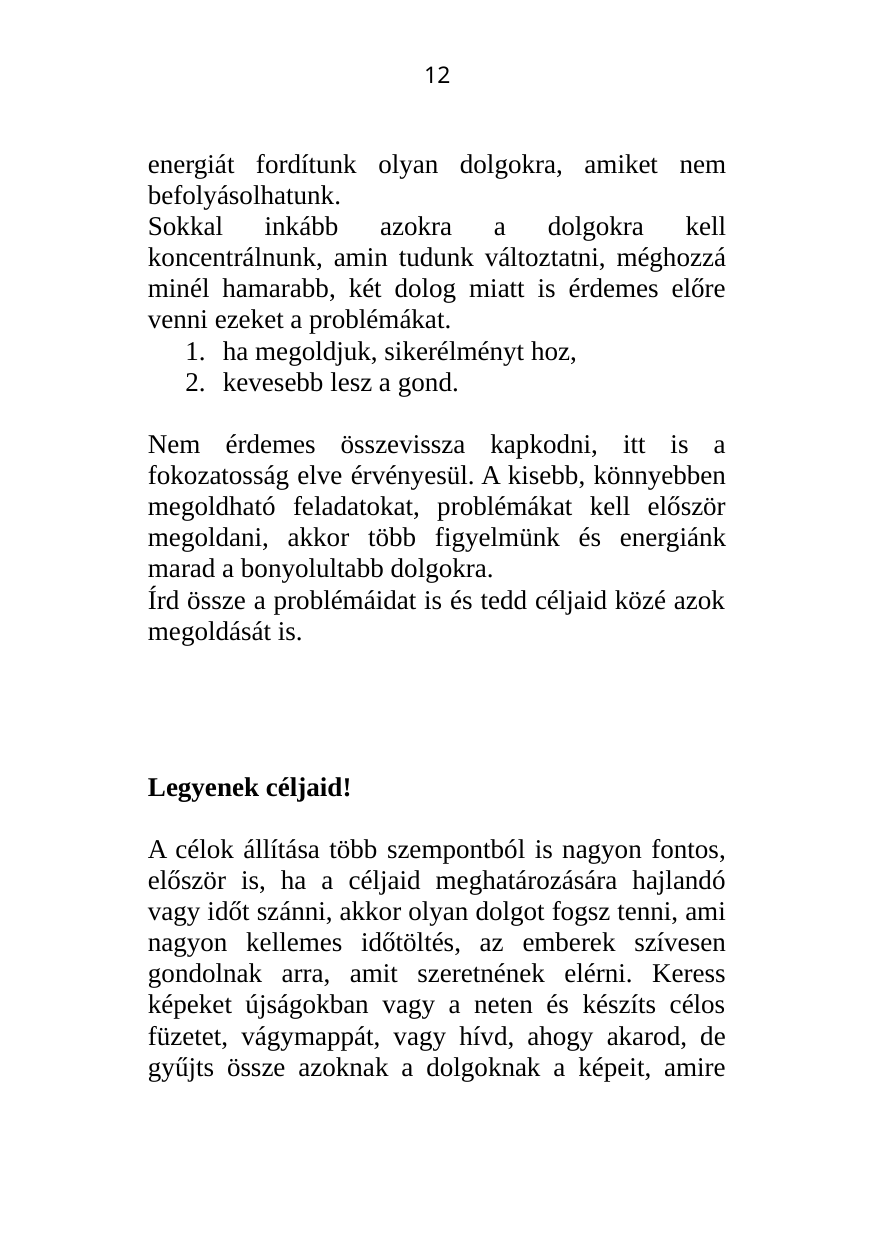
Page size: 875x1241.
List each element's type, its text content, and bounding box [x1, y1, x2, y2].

text Írd össze a problémáidat is és tedd céljaid közé azok megoldását is. [148, 584, 726, 646]
list kevesebb lesz a gond. [185, 366, 726, 397]
list ha megoldjuk, sikerélményt hoz, [185, 334, 726, 366]
text Legyenek céljaid! [148, 771, 726, 802]
text A célok állítása több szempontból is nagyon fontos, először is, ha a céljaid meghatározására hajlandó vagy időt szánni, akkor olyan dolgot fogsz tenni, ami nagyon kellemes időtöltés, az emberek szívesen gondolnak arra, amit szeretnének elérni. Keress képeket újságokban vagy a neten és készíts célos füzetet, vágymappát, vagy hívd, ahogy akarod, de gyűjts össze azoknak a dolgoknak a képeit, amire [148, 833, 726, 1082]
text Sokkal inkább azokra a dolgokra kell koncentrálnunk, amin tudunk változtatni, méghozzá minél hamarabb, két dolog miatt is érdemes előre venni ezeket a problémákat. [148, 210, 726, 334]
text energiát fordítunk olyan dolgokra, amiket nem befolyásolhatunk. [148, 148, 726, 210]
text Nem érdemes összevissza kapkodni, itt is a fokozatosság elve érvényesül. A kisebb, könnyebben megoldható feladatokat, problémákat kell először megoldani, akkor több figyelmünk és energiánk marad a bonyolultabb dolgokra. [148, 428, 726, 584]
